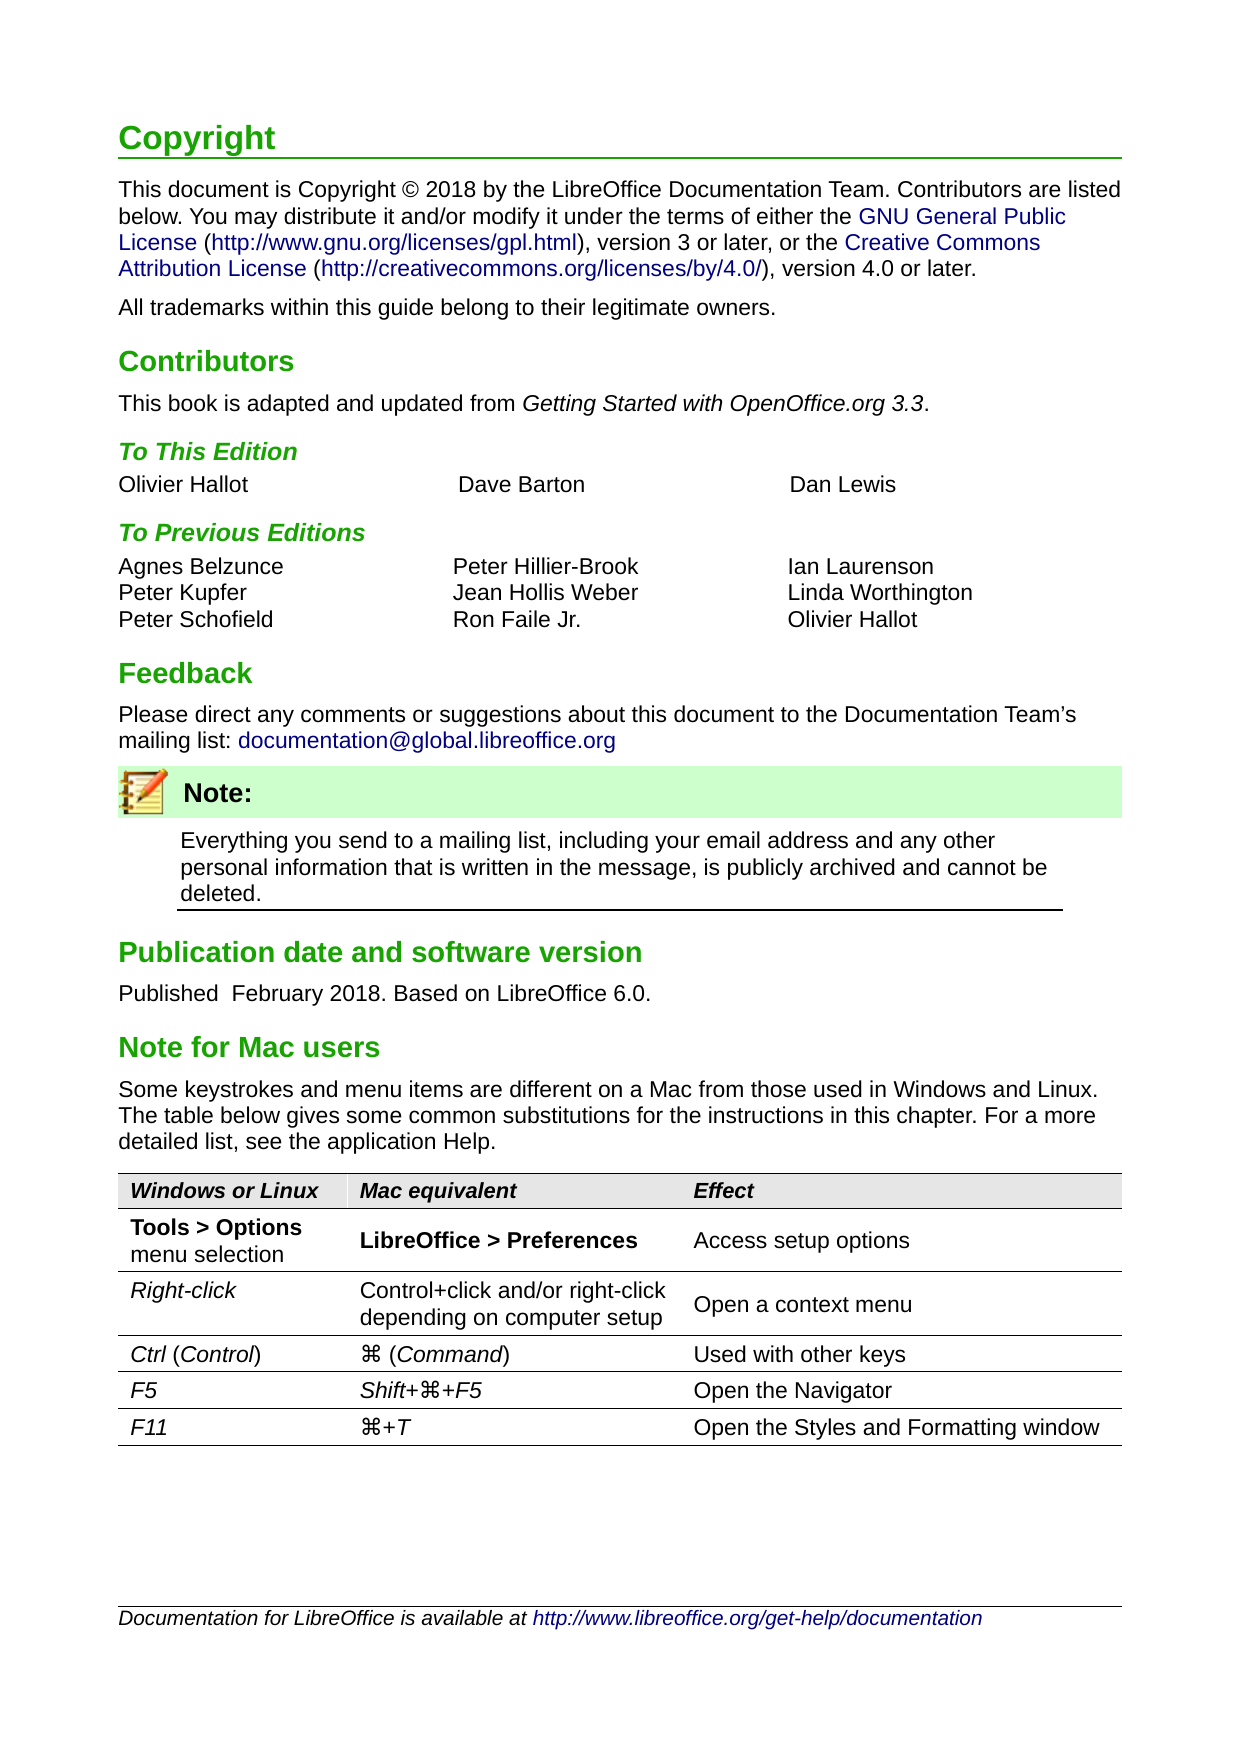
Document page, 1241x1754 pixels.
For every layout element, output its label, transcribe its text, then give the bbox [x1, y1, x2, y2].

table_cell Ron Faile Jr. [453, 606, 787, 632]
table_cell Shift+⌘+F5 [348, 1372, 681, 1408]
subtitle To This Edition [118, 437, 1122, 465]
table_cell Olivier Hallot [788, 606, 1122, 632]
table_cell Right-click [118, 1272, 347, 1334]
subtitle Copyright [118, 118, 1122, 157]
table_cell Tools > Options menu selection [118, 1209, 347, 1271]
table_cell ⌘+T [348, 1409, 681, 1445]
table_cell Peter Kupfer [118, 579, 453, 606]
table_cell Open the Styles and Formatting window [681, 1409, 1122, 1445]
table_header Dave Barton [458, 471, 789, 498]
text Published February 2018. Based on LibreOffice 6.0. [118, 980, 1122, 1007]
table_header Olivier Hallot [118, 471, 458, 498]
table_cell LibreOffice > Preferences [348, 1209, 681, 1271]
table_cell ⌘ (Command) [348, 1336, 681, 1371]
text This document is Copyright © 2018 by the LibreOffice Documentation Team. Contributors are listed below. You may distribute it and/or modify it under the terms of either the GNU General Public License (http://www.gnu.org/licenses/gpl.html), version 3 or later, or the Creative Commons Attribution License (http://creativecommons.org/licenses/by/4.0/), version 4.0 or later. [118, 176, 1122, 282]
table_cell Open a context menu [681, 1272, 1122, 1334]
table_header Dan Lewis [789, 471, 1122, 498]
table_cell Control+click and/or right-click depending on computer setup [348, 1272, 681, 1334]
table_header Effect [681, 1174, 1122, 1208]
table_cell Jean Hollis Weber [453, 579, 787, 606]
text Some keystrokes and menu items are different on a Mac from those used in Windows and Linux. The table below gives some common substitutions for the instructions in this chapter. For a more detailed list, see the application Help. [118, 1076, 1122, 1155]
subtitle Note: [118, 766, 1122, 818]
text Please direct any comments or suggestions about this document to the Documentation Team’s mailing list: documentation@global.libreoffice.org [118, 701, 1122, 754]
picture [119, 767, 170, 818]
text All trademarks within this guide belong to their legitimate owners. [118, 294, 1122, 321]
subtitle Note for Mac users [118, 1030, 1122, 1064]
table_cell Access setup options [681, 1209, 1122, 1271]
text Everything you send to a mailing list, including your email address and any other personal information that is written in the message, is publicly archived and cannot be deleted. [177, 824, 1063, 909]
table_cell F5 [118, 1372, 347, 1408]
table_cell Linda Worthington [788, 579, 1122, 606]
subtitle To Previous Editions [118, 518, 1122, 547]
table_cell Peter Schofield [118, 606, 453, 632]
subtitle Publication date and software version [118, 935, 1122, 968]
subtitle Feedback [118, 656, 1122, 689]
table_header Mac equivalent [348, 1174, 681, 1208]
table_header Agnes Belzunce [118, 553, 453, 579]
table_header Windows or Linux [118, 1174, 347, 1208]
table_header Peter Hillier-Brook [453, 553, 787, 579]
table_cell Open the Navigator [681, 1372, 1122, 1408]
table_cell F11 [118, 1409, 347, 1445]
subtitle Contributors [118, 344, 1122, 378]
text This book is adapted and updated from Getting Started with OpenOffice.org 3.3. [118, 389, 1122, 416]
table_cell Used with other keys [681, 1336, 1122, 1371]
table_header Ian Laurenson [788, 553, 1122, 579]
table_cell Ctrl (Control) [118, 1336, 347, 1371]
